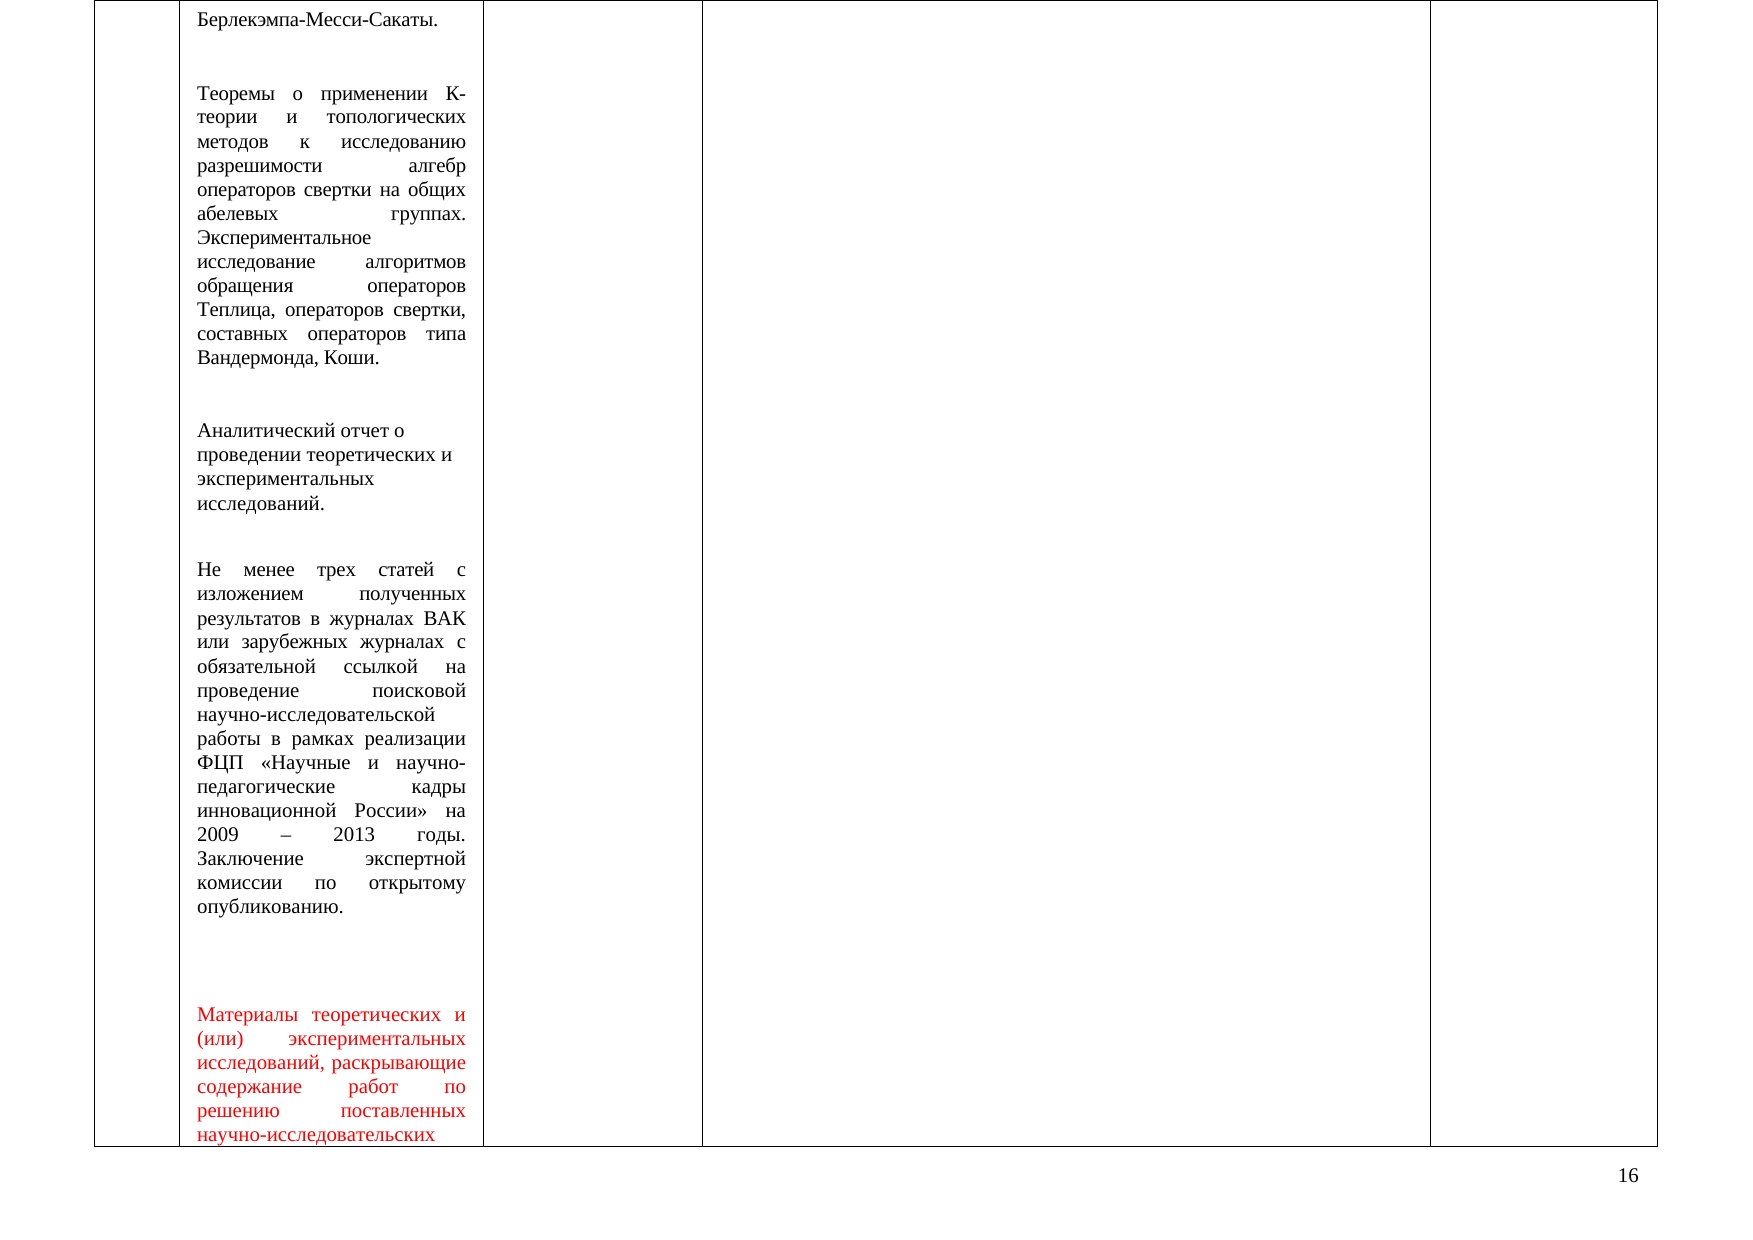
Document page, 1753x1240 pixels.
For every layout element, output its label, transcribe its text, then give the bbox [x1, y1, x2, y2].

table_cell [1431, 1, 1657, 1146]
table_cell [703, 1, 1430, 1146]
table_cell [95, 1, 179, 1146]
table_cell [484, 1, 702, 1146]
table_cell Берлекэмпа-Месси-Сакаты. Теоремы о применении К-теории и топологических методов к исследованию разрешимости алгебр операторов свертки на общих абелевых группах. Экспериментальное исследование алгоритмов обращения операторов Теплица, операторов свертки, составных операторов типа Вандермонда, Коши. Аналитический отчет о проведении теоретических и экспериментальных исследований. Не менее трех статей с изложением полученных результатов в журналах ВАК или зарубежных журналах с обязательной ссылкой на проведение поисковой научно-исследовательской работы в рамках реализации ФЦП «Научные и научно-педагогические кадры инновационной России» на 2009 – 2013 годы. Заключение экспертной комиссии по открытому опубликованию. Материалы теоретических и (или) экспериментальных исследований, раскрывающие содержание работ по решению поставленных научно-исследовательских [180, 1, 483, 1146]
